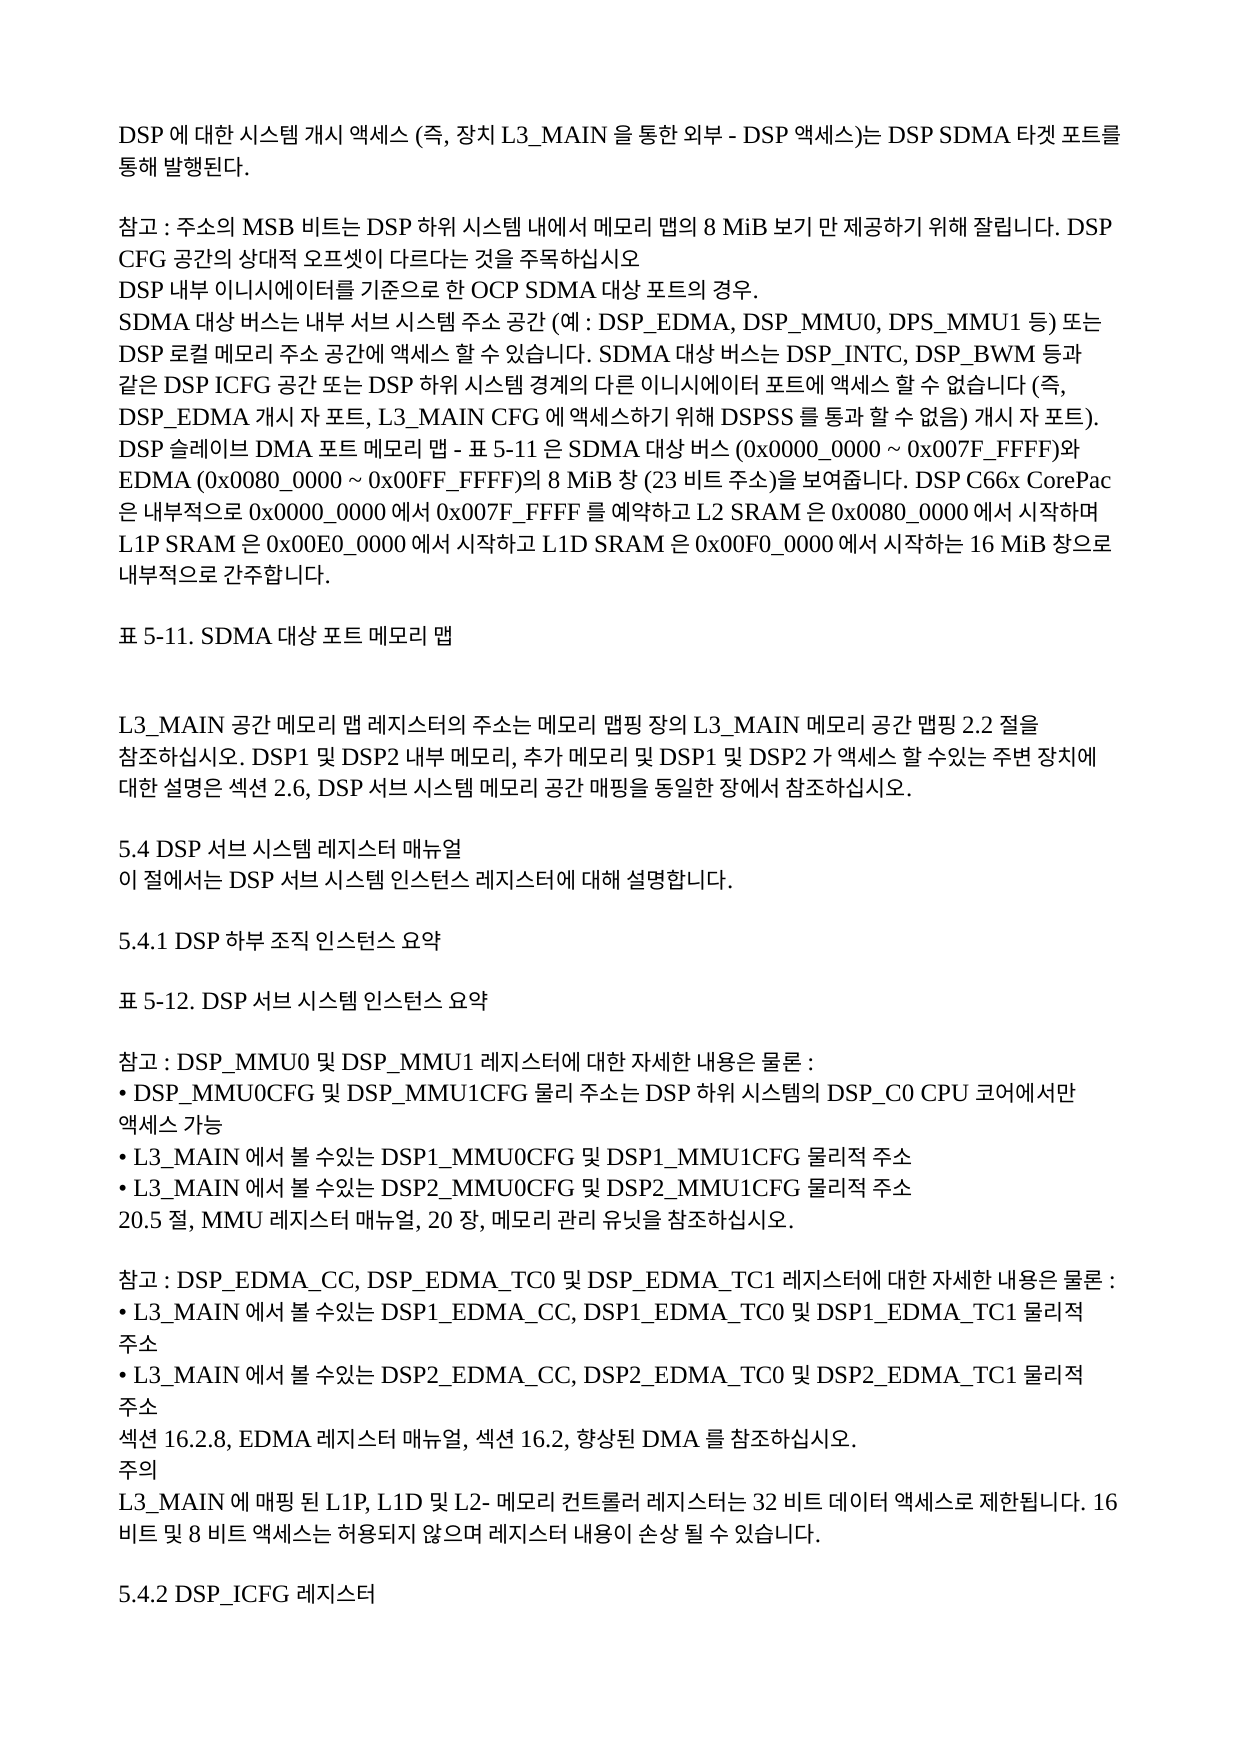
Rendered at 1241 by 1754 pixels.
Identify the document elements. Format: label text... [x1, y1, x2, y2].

text • L3_MAIN에서 볼 수있는 DSP1_EDMA_CC, DSP1_EDMA_TC0 및 DSP1_EDMA_TC1 물리적 주소 [118, 1295, 1122, 1358]
text 주의 [118, 1453, 1122, 1485]
text 20.5 절, MMU 레지스터 매뉴얼, 20 장, 메모리 관리 유닛을 참조하십시오. [118, 1203, 1122, 1235]
text DSP 내부 이니시에이터를 기준으로 한 OCP SDMA 대상 포트의 경우. [118, 273, 1122, 305]
text 5.4.1 DSP 하부 조직 인스턴스 요약 [118, 924, 1122, 956]
text • L3_MAIN에서 볼 수있는 DSP2_MMU0CFG 및 DSP2_MMU1CFG 물리적 주소 [118, 1171, 1122, 1203]
text L3_MAIN 공간 메모리 맵 레지스터의 주소는 메모리 맵핑 장의 L3_MAIN 메모리 공간 맵핑 2.2 절을 참조하십시오. DSP1 및 DSP2 내부 메모리, 추가 메모리 및 DSP1 및 DSP2가 액세스 할 수있는 주변 장치에 대한 설명은 섹션 2.6, DSP 서브 시스템 메모리 공간 매핑을 동일한 장에서 참조하십시오. [118, 708, 1122, 803]
text L3_MAIN에 매핑 된 L1P, L1D 및 L2- 메모리 컨트롤러 레지스터는 32 비트 데이터 액세스로 제한됩니다. 16 비트 및 8 비트 액세스는 허용되지 않으며 레지스터 내용이 손상 될 수 있습니다. [118, 1485, 1122, 1548]
text 5.4.2 DSP_ICFG 레지스터 [118, 1577, 1122, 1609]
text DSP에 대한 시스템 개시 액세스 (즉, 장치 L3_MAIN을 통한 외부 - DSP 액세스)는 DSP SDMA 타겟 포트를 통해 발행된다. [118, 118, 1122, 181]
text 표 5-12. DSP 서브 시스템 인스턴스 요약 [118, 984, 1122, 1016]
text 참고 : DSP_MMU0 및 DSP_MMU1 레지스터에 대한 자세한 내용은 물론 : [118, 1045, 1122, 1076]
text SDMA 대상 버스는 내부 서브 시스템 주소 공간 (예 : DSP_EDMA, DSP_MMU0, DPS_MMU1 등) 또는 DSP 로컬 메모리 주소 공간에 액세스 할 수 있습니다. SDMA 대상 버스는 DSP_INTC, DSP_BWM 등과 같은 DSP ICFG 공간 또는 DSP 하위 시스템 경계의 다른 이니시에이터 포트에 액세스 할 수 없습니다 (즉, DSP_EDMA 개시 자 포트, L3_MAIN CFG에 액세스하기 위해 DSPSS를 통과 할 수 없음) 개시 자 포트). [118, 305, 1122, 432]
text 표 5-11. SDMA 대상 포트 메모리 맵 [118, 619, 1122, 651]
text 섹션 16.2.8, EDMA 레지스터 매뉴얼, 섹션 16.2, 향상된 DMA를 참조하십시오. [118, 1422, 1122, 1453]
text 5.4 DSP 서브 시스템 레지스터 매뉴얼 [118, 832, 1122, 863]
text 참고 : 주소의 MSB 비트는 DSP 하위 시스템 내에서 메모리 맵의 8 MiB보기 만 제공하기 위해 잘립니다. DSP CFG 공간의 상대적 오프셋이 다르다는 것을 주목하십시오 [118, 210, 1122, 273]
text • L3_MAIN에서 볼 수있는 DSP2_EDMA_CC, DSP2_EDMA_TC0 및 DSP2_EDMA_TC1 물리적 주소 [118, 1358, 1122, 1422]
text 이 절에서는 DSP 서브 시스템 인스턴스 레지스터에 대해 설명합니다. [118, 863, 1122, 895]
text DSP 슬레이브 DMA 포트 메모리 맵 - 표 5-11은 SDMA 대상 버스 (0x0000_0000 ~ 0x007F_FFFF)와 EDMA (0x0080_0000 ~ 0x00FF_FFFF)의 8 MiB 창 (23 비트 주소)을 보여줍니다. DSP C66x CorePac은 내부적으로 0x0000_0000에서 0x007F_FFFF를 예약하고 L2 SRAM은 0x0080_0000에서 시작하며 L1P SRAM은 0x00E0_0000에서 시작하고 L1D SRAM은 0x00F0_0000에서 시작하는 16 MiB 창으로 내부적으로 간주합니다. [118, 432, 1122, 590]
text • L3_MAIN에서 볼 수있는 DSP1_MMU0CFG 및 DSP1_MMU1CFG 물리적 주소 [118, 1140, 1122, 1171]
text • DSP_MMU0CFG 및 DSP_MMU1CFG 물리 주소는 DSP 하위 시스템의 DSP_C0 CPU 코어에서만 액세스 가능 [118, 1076, 1122, 1140]
text 참고 : DSP_EDMA_CC, DSP_EDMA_TC0 및 DSP_EDMA_TC1 레지스터에 대한 자세한 내용은 물론 : [118, 1263, 1122, 1295]
